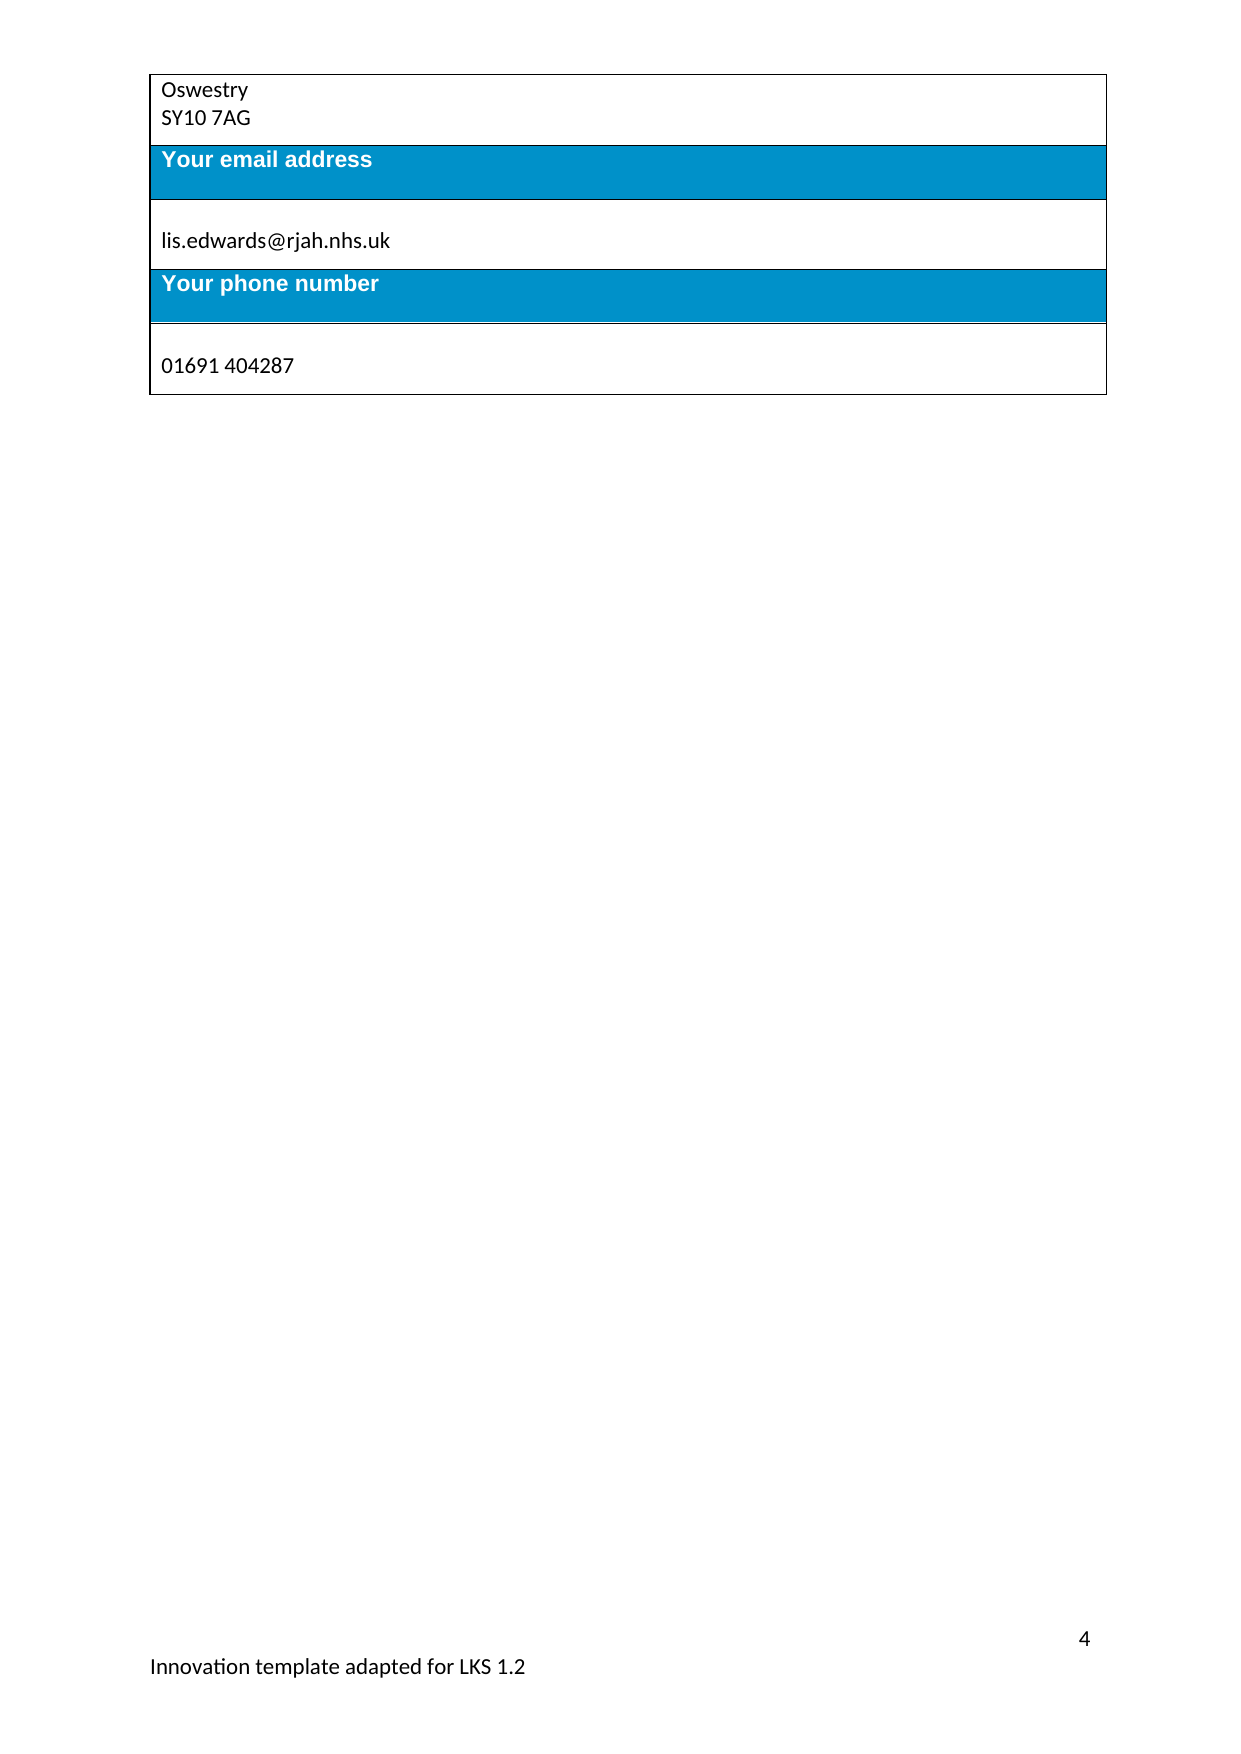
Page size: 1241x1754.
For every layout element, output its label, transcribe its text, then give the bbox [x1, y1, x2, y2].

table_cell 01691 404287 [151, 324, 1106, 394]
table_cell Your phone number [151, 270, 1106, 322]
table_cell Oswestry SY10 7AG [151, 75, 1106, 145]
table_cell Your email address [151, 146, 1106, 199]
table_cell lis.edwards@rjah.nhs.uk [151, 200, 1106, 269]
